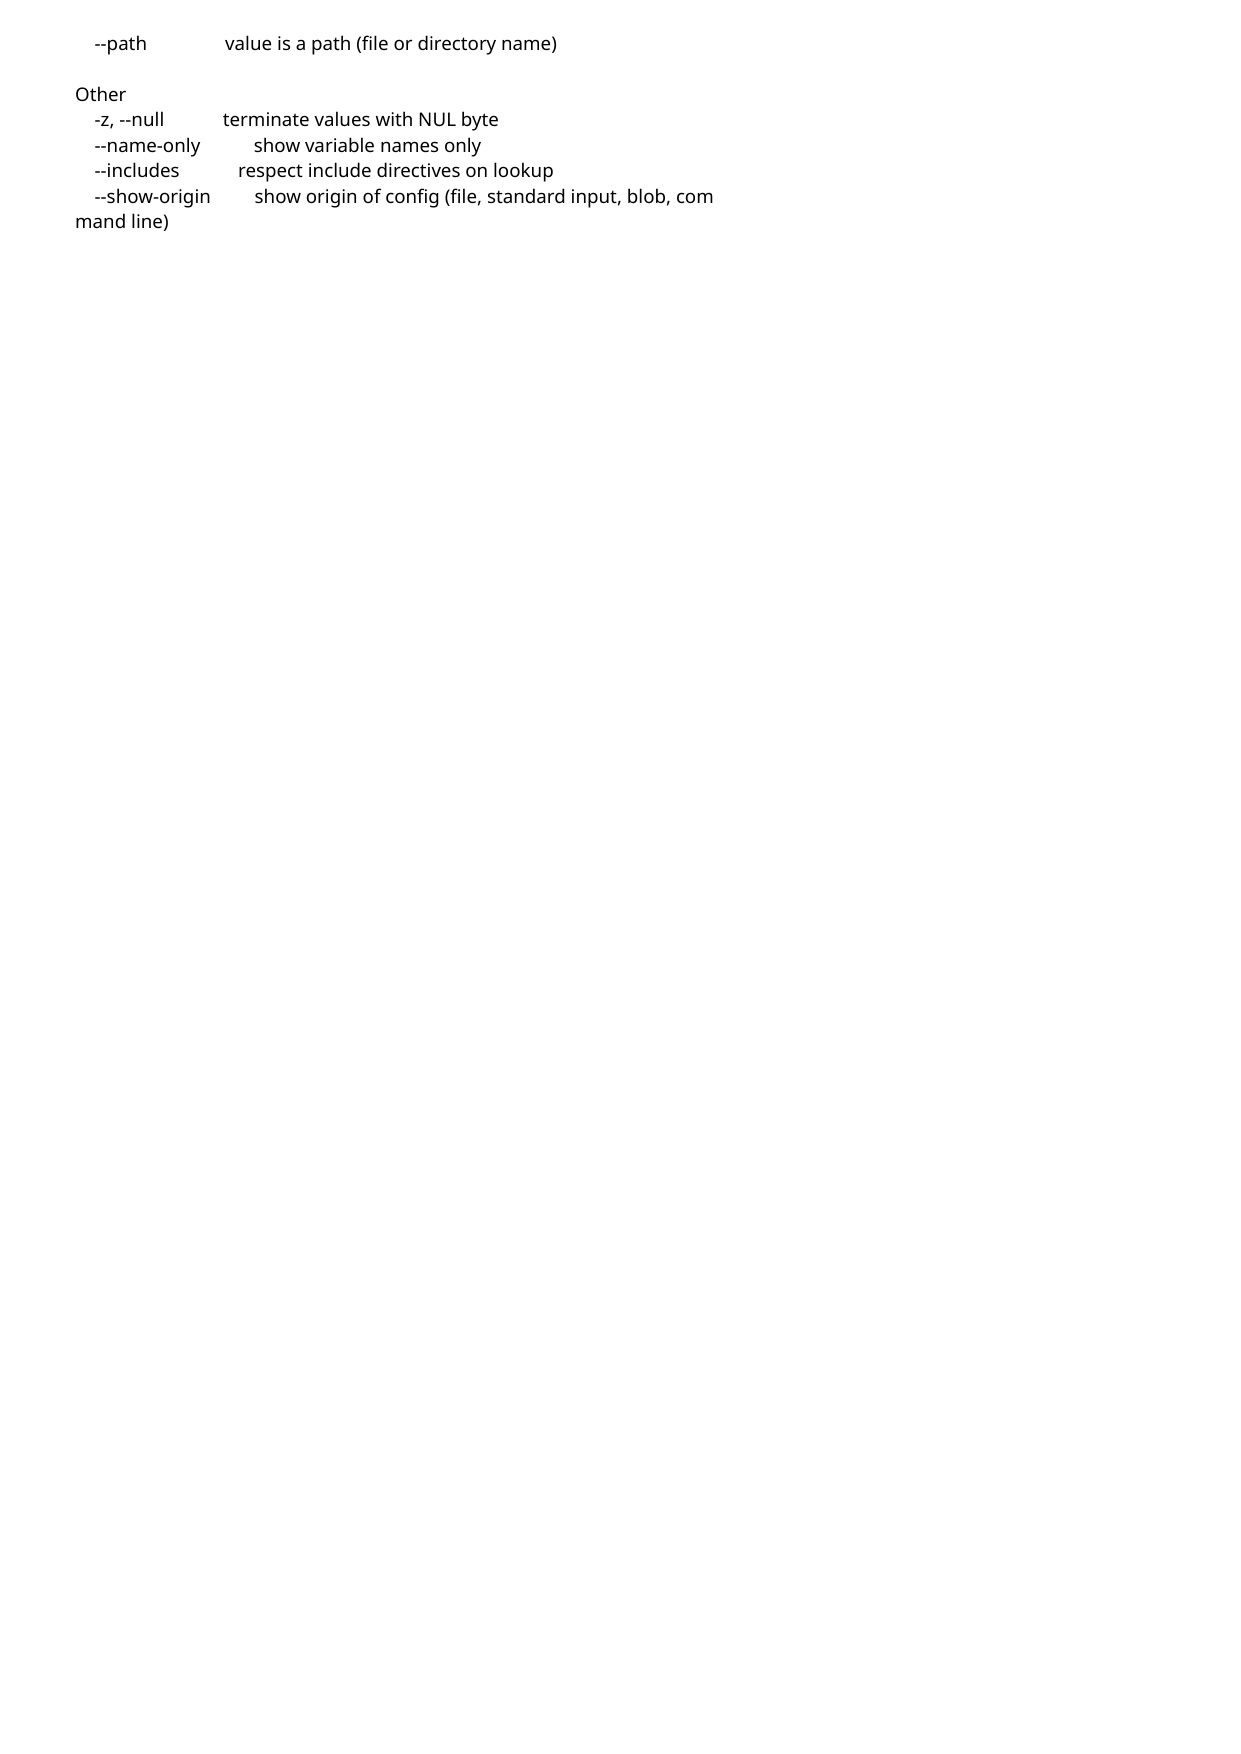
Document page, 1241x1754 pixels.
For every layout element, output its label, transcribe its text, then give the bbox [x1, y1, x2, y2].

text --path value is a path (file or directory name) [75, 30, 1211, 56]
text --show-origin show origin of config (file, standard input, blob, com mand line) [75, 183, 1211, 234]
text --name-only show variable names only [75, 132, 1211, 158]
text Other [75, 81, 1211, 107]
text --includes respect include directives on lookup [75, 158, 1211, 183]
text -z, --null terminate values with NUL byte [75, 107, 1211, 132]
